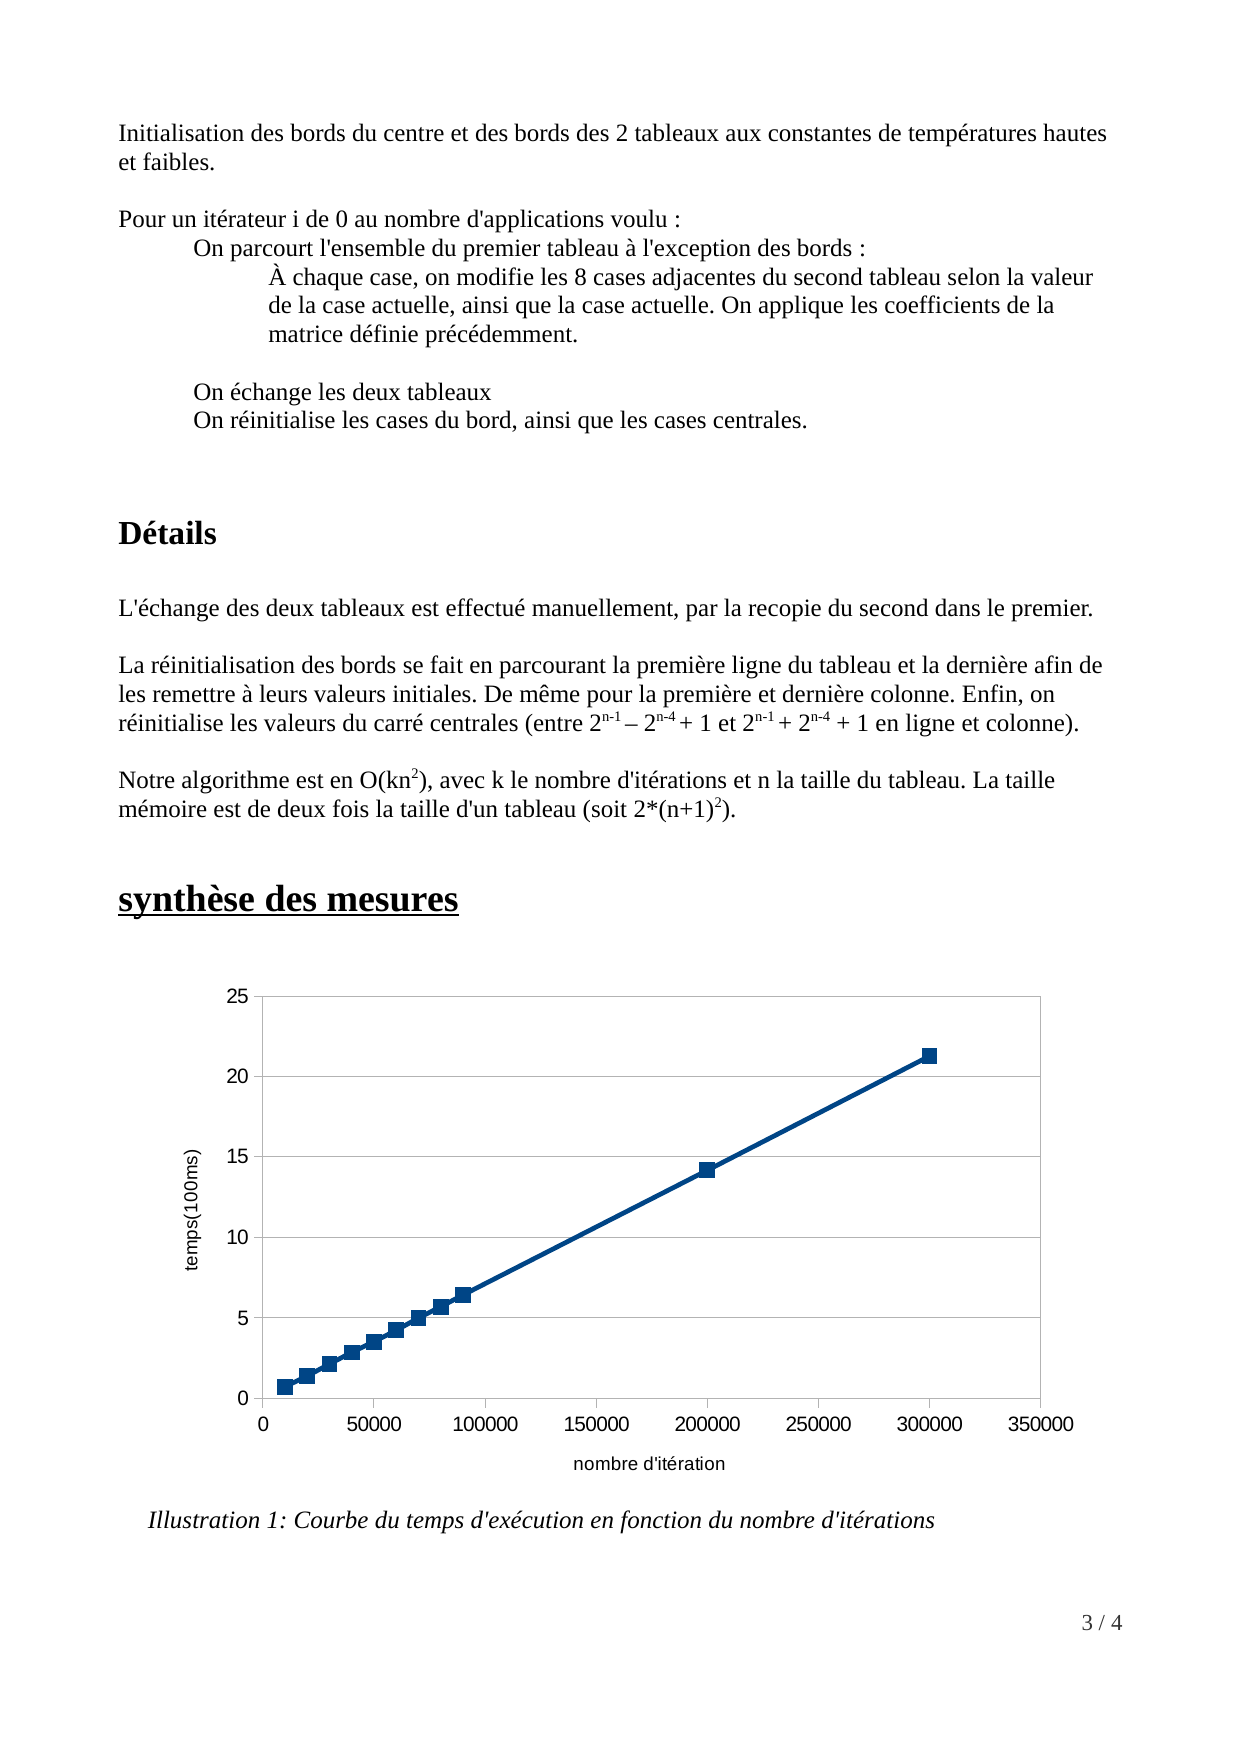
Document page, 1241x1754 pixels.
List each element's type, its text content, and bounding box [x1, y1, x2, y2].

text On échange les deux tableaux [118, 377, 1122, 406]
text L'échange des deux tableaux est effectué manuellement, par la recopie du second dans le premier. [118, 593, 1122, 621]
text Pour un itérateur i de 0 au nombre d'applications voulu : [118, 204, 1122, 233]
text On réinitialise les cases du bord, ainsi que les cases centrales. [118, 406, 1122, 434]
text La réinitialisation des bords se fait en parcourant la première ligne du tableau et la dernière afin de les remettre à leurs valeurs initiales. De même pour la première et dernière colonne. Enfin, on réinitialise les valeurs du carré centrales (entre 2n-1 – 2n-4 + 1 et 2n-1 + 2n-4 + 1 en ligne et colonne). [118, 650, 1122, 736]
text Notre algorithme est en O(kn2), avec k le nombre d'itérations et n la taille du tableau. La taille mémoire est de deux fois la taille d'un tableau (soit 2*(n+1)2). [118, 765, 1122, 823]
text À chaque case, on modifie les 8 cases adjacentes du second tableau selon la valeur de la case actuelle, ainsi que la case actuelle. On applique les coefficients de la matrice définie précédemment. [268, 262, 1122, 348]
subtitle Détails [118, 513, 1122, 551]
text Illustration 1: Courbe du temps d'exécution en fonction du nombre d'itérations [148, 1506, 1092, 1534]
subtitle synthèse des mesures [118, 876, 1122, 920]
text On parcourt l'ensemble du premier tableau à l'exception des bords : [118, 233, 1122, 262]
text Initialisation des bords du centre et des bords des 2 tableaux aux constantes de températures hautes et faibles. [118, 118, 1122, 176]
